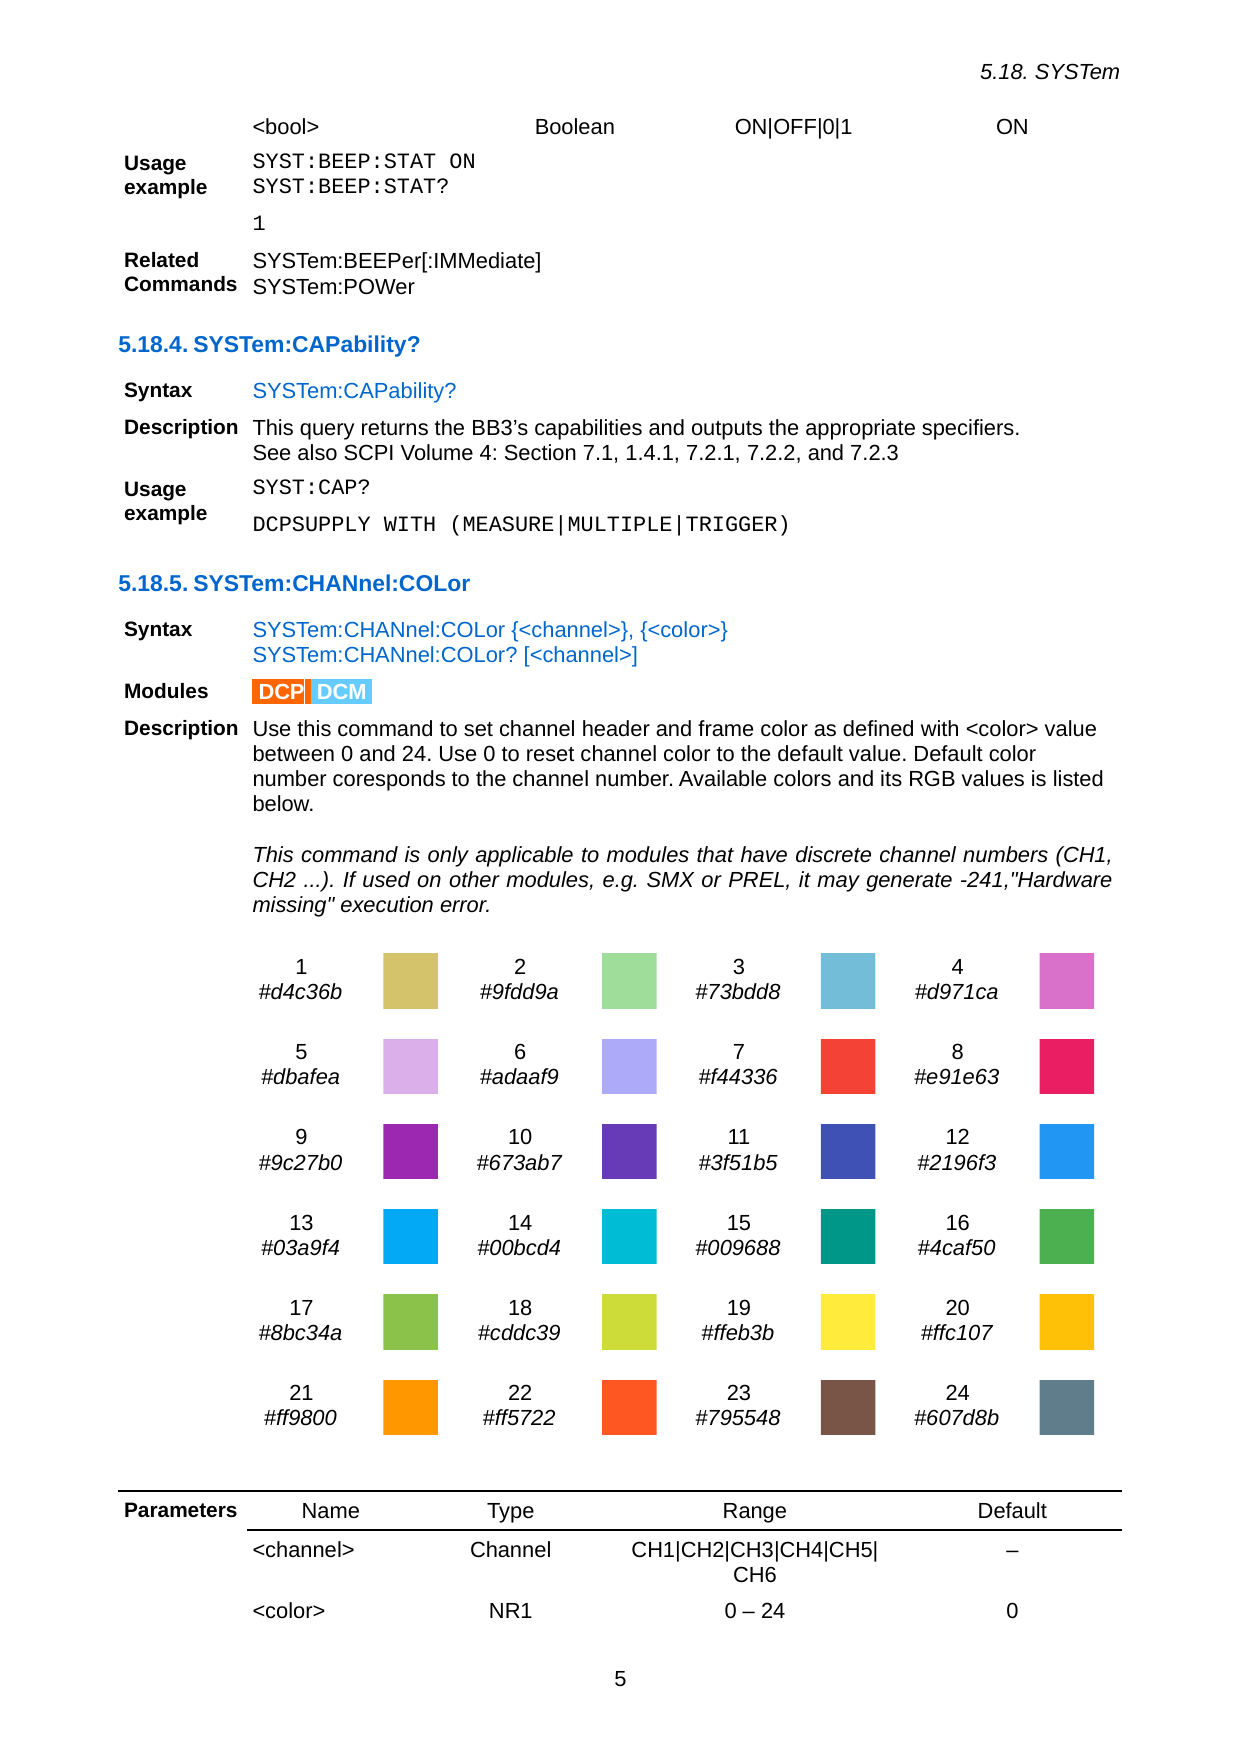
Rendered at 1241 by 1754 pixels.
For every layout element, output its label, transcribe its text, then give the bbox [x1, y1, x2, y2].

table_cell [794, 1009, 903, 1033]
table_cell SYST:BEEP:STAT ON SYST:BEEP:STAT? 1 [247, 145, 1122, 243]
table_cell ON [903, 106, 1122, 145]
table_cell 17 #8bc34a [247, 1289, 356, 1374]
table_cell [356, 1289, 465, 1374]
table_cell [1012, 1435, 1122, 1459]
picture [602, 1294, 657, 1350]
table_cell Usage example [118, 145, 247, 243]
picture [1039, 1124, 1095, 1179]
table_header Syntax [118, 372, 247, 409]
table_cell [356, 1210, 465, 1289]
table_cell 20 #ffc107 [903, 1289, 1012, 1374]
table_cell Modules [118, 673, 247, 710]
table_cell [794, 1033, 903, 1118]
table_cell 22 #ff5722 [465, 1374, 575, 1459]
table_cell CH1|CH2|CH3|CH4|CH5|CH6 [607, 1531, 903, 1593]
table_cell Parameters [118, 1492, 247, 1629]
table_cell Range [607, 1492, 903, 1529]
table_cell [1012, 1009, 1122, 1033]
picture [602, 1380, 657, 1435]
picture [383, 953, 438, 1009]
table_cell [575, 1009, 684, 1033]
table_cell SYST:CAP? DCPSUPPLY WITH (MEASURE|MULTIPLE|TRIGGER) [247, 471, 1122, 543]
table_cell 15 #009688 [684, 1204, 793, 1289]
table_cell 6 #adaaf9 [465, 1033, 575, 1118]
table_cell Default [903, 1492, 1122, 1529]
table_cell NR1 [414, 1593, 607, 1629]
table_cell 14 #00bcd4 [465, 1204, 575, 1289]
table_cell Usage example [118, 471, 247, 543]
table_cell [575, 948, 684, 1008]
table_cell 9 #9c27b0 [247, 1119, 356, 1204]
table_cell Description [118, 710, 247, 948]
table_cell 3 #73bdd8 [684, 948, 793, 1033]
table_cell [575, 1204, 684, 1209]
table_cell [575, 1210, 684, 1289]
table_cell [794, 1210, 903, 1289]
picture [820, 1380, 876, 1435]
table_cell <channel> [247, 1531, 414, 1593]
picture [383, 1380, 438, 1435]
table_cell 5 #dbafea [247, 1033, 356, 1118]
picture [602, 1124, 657, 1179]
table_cell [1012, 948, 1122, 1008]
table_cell ON|OFF|0|1 [684, 106, 903, 145]
table_cell [1012, 1204, 1122, 1209]
table_cell 12 #2196f3 [903, 1119, 1012, 1204]
table_cell [1012, 1374, 1122, 1434]
table_cell 11 #3f51b5 [684, 1119, 793, 1204]
table_cell 13 #03a9f4 [247, 1204, 356, 1289]
picture [602, 1209, 657, 1264]
table_cell [575, 1374, 684, 1434]
table_cell <bool> [247, 106, 465, 145]
table_header SYSTem:CHANnel:COLor {<channel>}, {<color>} SYSTem:CHANnel:COLor? [<channel>] [247, 611, 1122, 673]
table_cell [794, 948, 903, 1008]
table_cell [356, 1033, 465, 1118]
table_cell This query returns the BB3’s capabilities and outputs the appropriate specifiers. See also SCPI Volume 4: Section 7.1, 1.4.1, 7.2.1, 7.2.2, and 7.2.3 [247, 409, 1122, 471]
table_cell [1012, 1289, 1122, 1374]
picture [1039, 1380, 1095, 1435]
table_cell [118, 948, 247, 1033]
table_cell [356, 1009, 465, 1033]
table_cell [118, 1204, 247, 1289]
table_cell 18 #cddc39 [465, 1289, 575, 1374]
table_cell 0 [903, 1593, 1122, 1629]
table_header SYSTem:CAPability? [247, 372, 1122, 409]
table_cell 10 #673ab7 [465, 1119, 575, 1204]
table_cell [356, 1435, 465, 1459]
picture [1039, 1039, 1095, 1094]
picture [602, 953, 657, 1009]
picture [1039, 953, 1095, 1009]
table_cell Channel [414, 1531, 607, 1593]
table_cell [118, 1459, 1122, 1490]
table_cell DCP DCM [247, 673, 1122, 710]
table_cell 4 #d971ca [903, 948, 1012, 1033]
subtitle SYSTem:CAPability? [118, 331, 1122, 357]
table_cell 7 #f44336 [684, 1033, 793, 1118]
table_cell SYSTem:BEEPer[:IMMediate] SYSTem:POWer [247, 243, 1122, 304]
table_cell 16 #4caf50 [903, 1204, 1012, 1289]
table_cell 2 #9fdd9a [465, 948, 575, 1033]
table_cell [794, 1289, 903, 1374]
table_header Syntax [118, 611, 247, 673]
picture [820, 1294, 876, 1350]
table_cell <color> [247, 1593, 414, 1629]
table_cell [1012, 1119, 1122, 1204]
table_cell 1 #d4c36b [247, 948, 356, 1033]
table_cell 8 #e91e63 [903, 1033, 1012, 1118]
table_cell 0 – 24 [607, 1593, 903, 1629]
table_cell [118, 106, 247, 145]
picture [383, 1294, 438, 1350]
table_cell [794, 1374, 903, 1434]
picture [602, 1039, 657, 1094]
table_cell – [903, 1531, 1122, 1593]
table_cell Boolean [465, 106, 684, 145]
table_cell 23 #795548 [684, 1374, 793, 1459]
table_cell [118, 1289, 247, 1374]
table_cell 19 #ffeb3b [684, 1289, 793, 1374]
picture [1039, 1294, 1095, 1350]
picture [383, 1124, 438, 1179]
table_cell [356, 1119, 465, 1204]
subtitle SYSTem:CHANnel:COLor [118, 570, 1122, 596]
picture [820, 953, 876, 1009]
table_cell Name [247, 1492, 414, 1529]
table_cell [575, 1033, 684, 1118]
table_cell [794, 1119, 903, 1204]
picture [820, 1124, 876, 1179]
table_cell [356, 1374, 465, 1434]
table_cell [575, 1119, 684, 1204]
picture [820, 1039, 876, 1094]
table_cell Type [414, 1492, 607, 1529]
table_cell [1012, 1033, 1122, 1118]
table_cell [356, 948, 465, 1008]
table_cell [356, 1204, 465, 1209]
table_cell 24 #607d8b [903, 1374, 1012, 1459]
picture [820, 1209, 876, 1264]
table_cell [118, 1033, 247, 1118]
table_cell Related Commands [118, 243, 247, 304]
table_cell Use this command to set channel header and frame color as defined with <color> value between 0 and 24. Use 0 to reset channel color to the default value. Default color number coresponds to the channel number. Available colors and its RGB values is listed below. This command is only applicable to modules that have discrete channel numbers (CH1, CH2 ...). If used on other modules, e.g. SMX or PREL, it may generate -241,"Hardware missing" execution error. [247, 710, 1122, 948]
picture [1039, 1209, 1095, 1264]
table_cell [575, 1289, 684, 1374]
table_cell Description [118, 409, 247, 471]
table_cell [118, 1119, 247, 1204]
table_cell [575, 1435, 684, 1459]
table_cell [794, 1204, 903, 1209]
table_cell [794, 1435, 903, 1459]
table_cell [1012, 1210, 1122, 1289]
table_cell [118, 1374, 247, 1459]
table_cell 21 #ff9800 [247, 1374, 356, 1459]
picture [383, 1039, 438, 1094]
